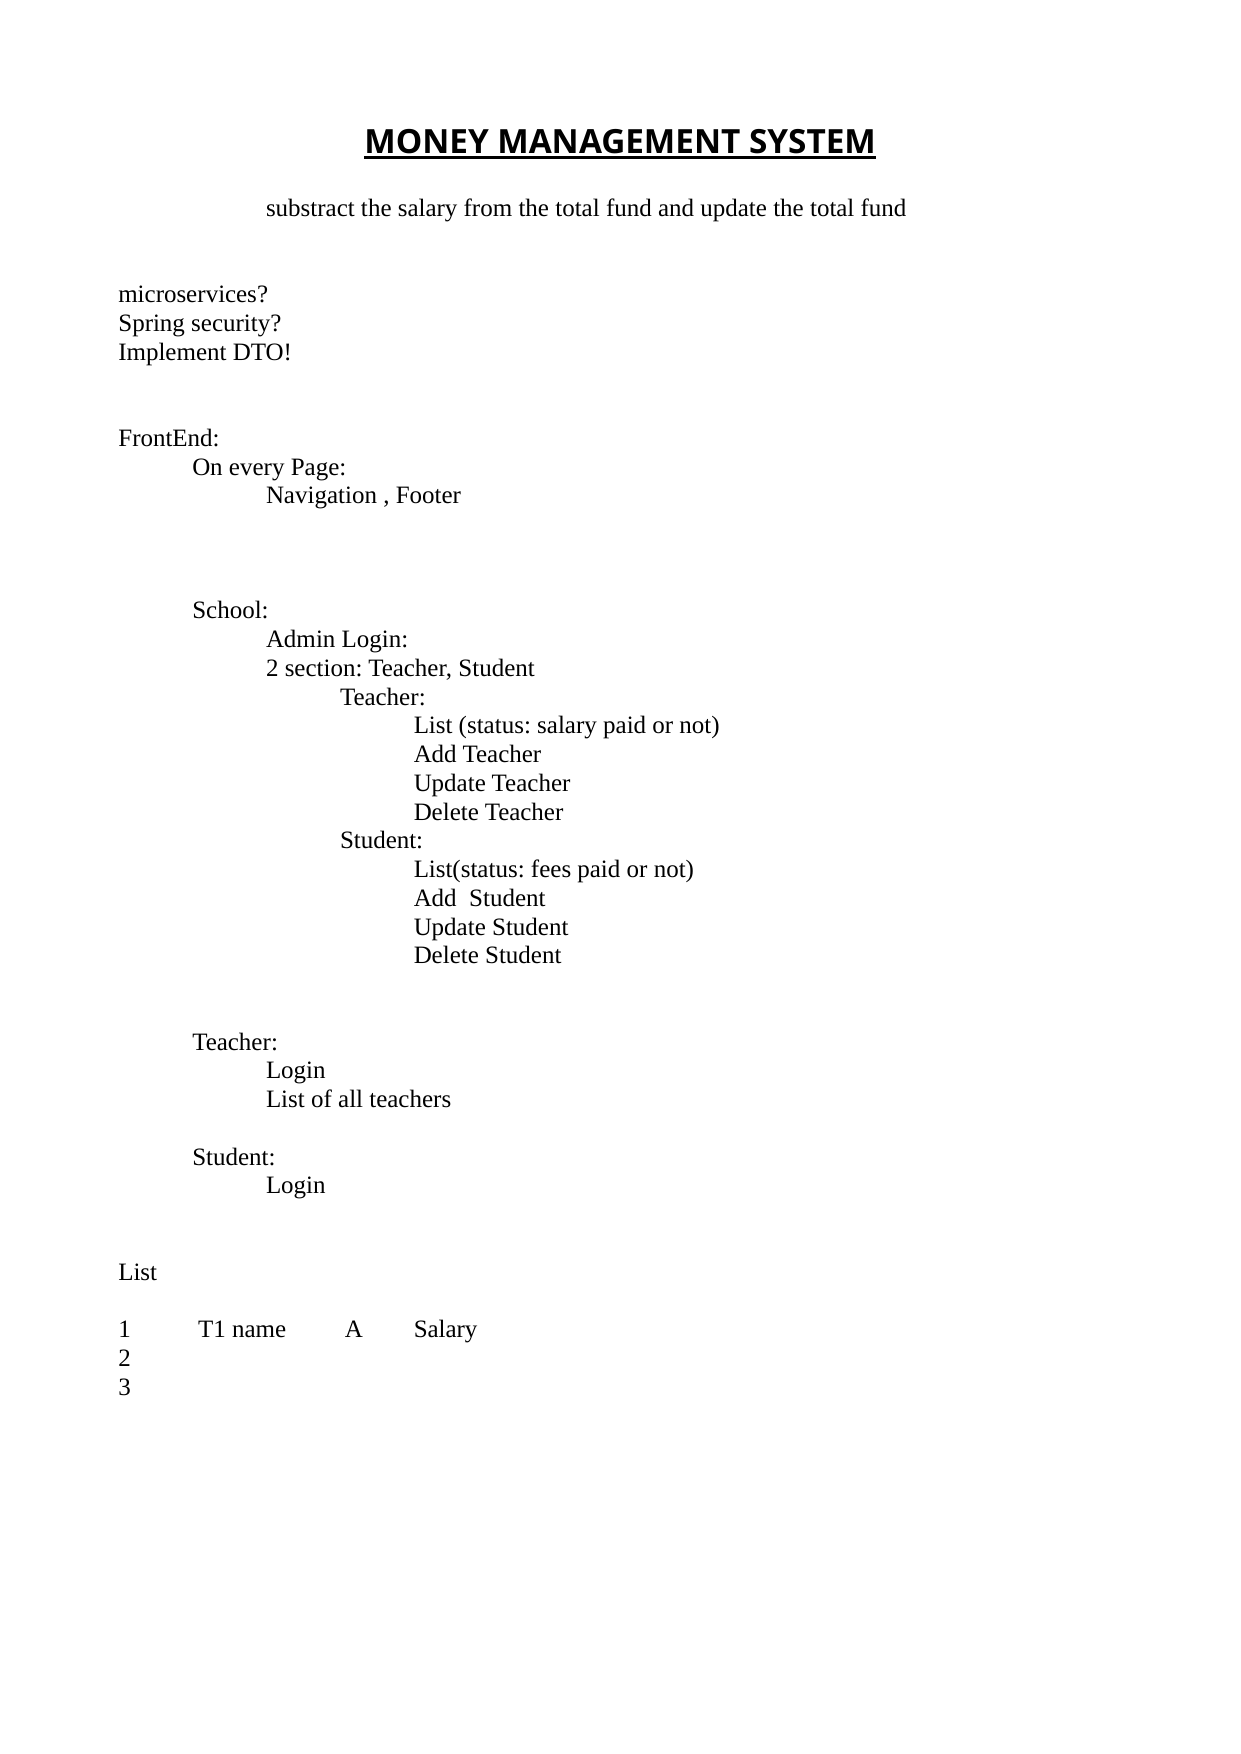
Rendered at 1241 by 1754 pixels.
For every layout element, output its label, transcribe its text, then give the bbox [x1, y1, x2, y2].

text Spring security? [118, 308, 1122, 337]
text 3 [118, 1372, 1122, 1401]
text Implement DTO! [118, 337, 1122, 366]
text 1 T1 name A Salary [118, 1314, 1122, 1343]
text Update Teacher [118, 768, 1122, 797]
text Teacher: [118, 1027, 1122, 1056]
text FrontEnd: [118, 423, 1122, 452]
text 2 section: Teacher, Student [118, 653, 1122, 682]
text microservices? [118, 279, 1122, 308]
text Login [118, 1171, 1122, 1199]
text School: [118, 596, 1122, 624]
text Login [118, 1056, 1122, 1084]
text 2 [118, 1343, 1122, 1372]
text Teacher: [118, 682, 1122, 711]
text List (status: salary paid or not) [118, 711, 1122, 739]
text Student: [118, 1142, 1122, 1171]
text Add Student [118, 883, 1122, 912]
text substract the salary from the total fund and update the total fund [118, 193, 1122, 222]
text List(status: fees paid or not) [118, 854, 1122, 883]
text Update Student [118, 912, 1122, 941]
text Admin Login: [118, 624, 1122, 653]
text Navigation , Footer [118, 481, 1122, 509]
text Add Teacher [118, 739, 1122, 768]
text Student: [118, 826, 1122, 854]
text On every Page: [118, 452, 1122, 481]
text List of all teachers [118, 1084, 1122, 1113]
text Delete Teacher [118, 797, 1122, 826]
text List [118, 1257, 1122, 1286]
text Delete Student [118, 941, 1122, 969]
